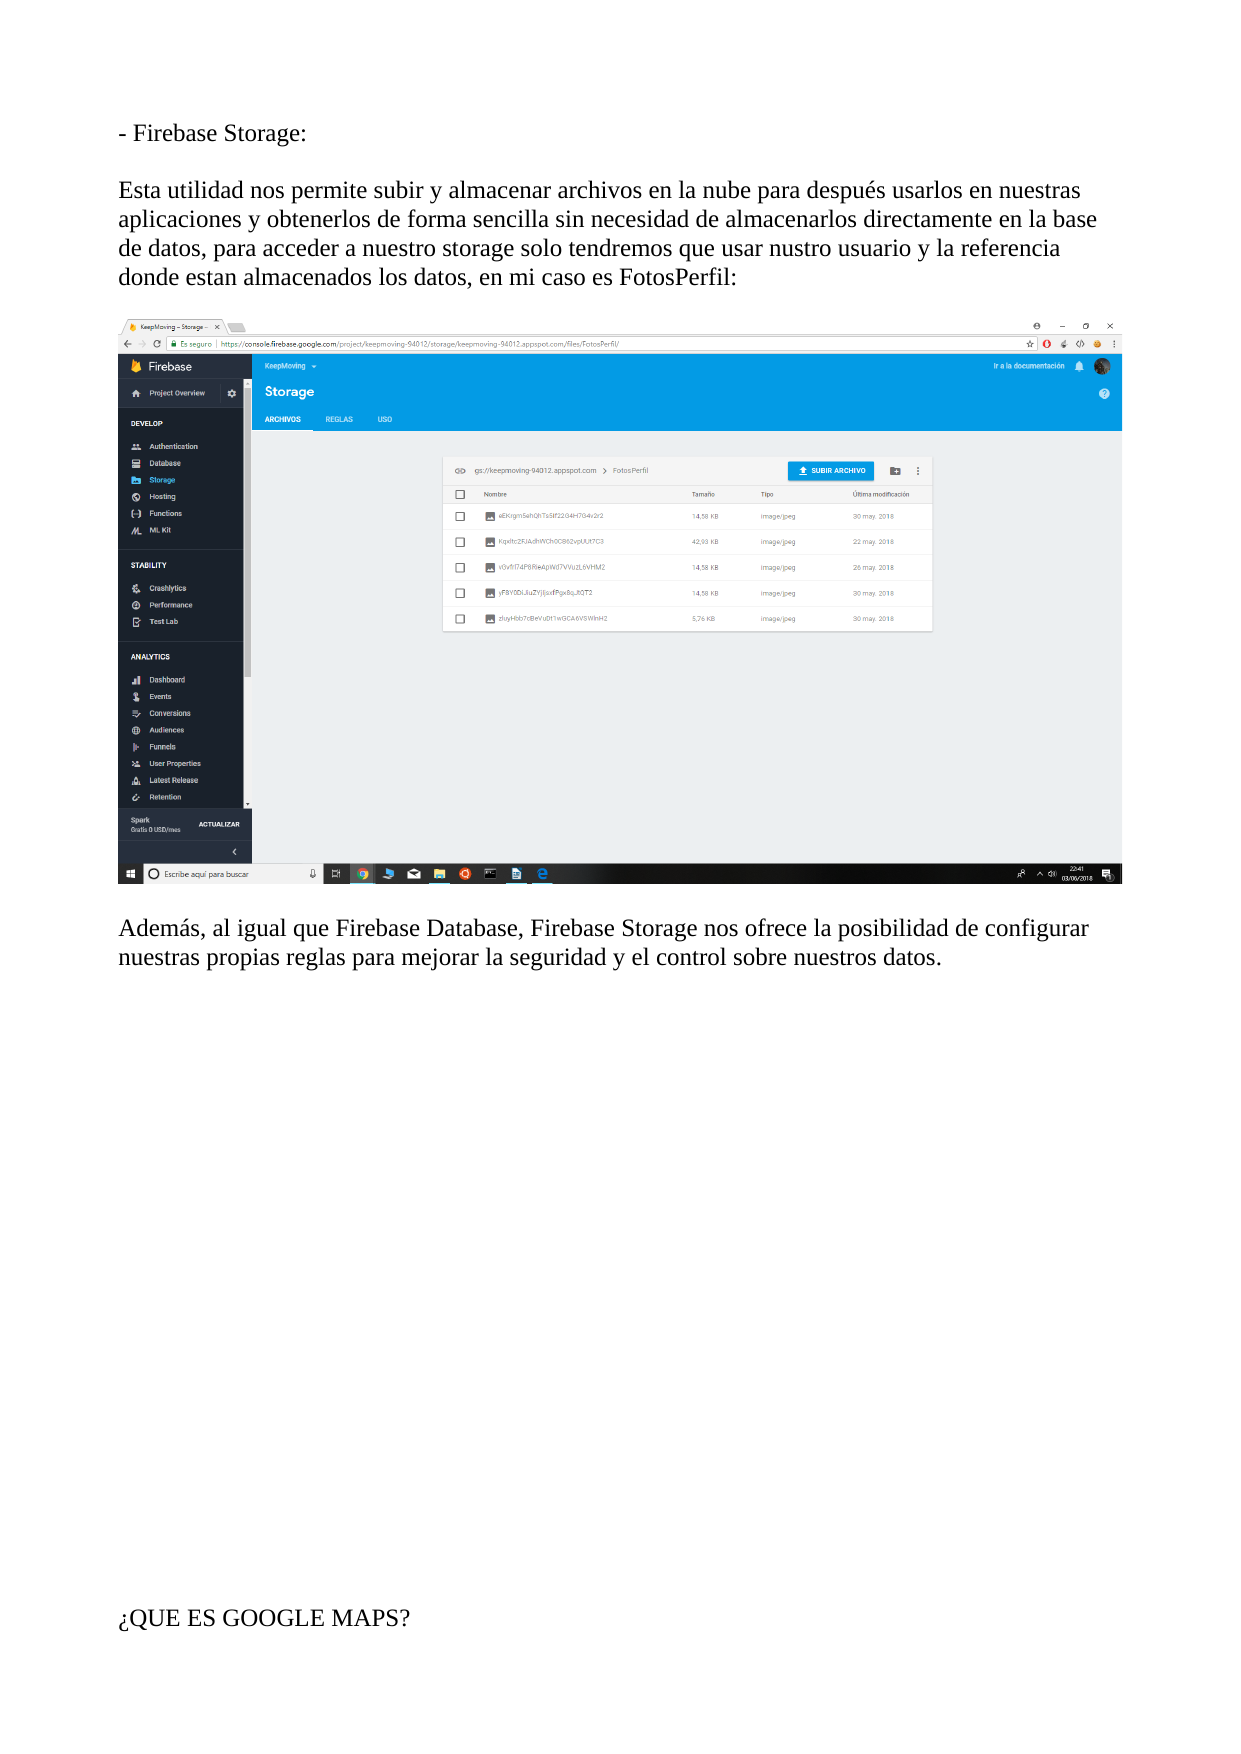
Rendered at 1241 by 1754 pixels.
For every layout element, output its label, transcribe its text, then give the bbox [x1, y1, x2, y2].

text Además, al igual que Firebase Database, Firebase Storage nos ofrece la posibilidad de configurar nuestras propias reglas para mejorar la seguridad y el control sobre nuestros datos. [118, 913, 1122, 970]
text ¿QUE ES GOOGLE MAPS? [118, 1603, 1122, 1632]
text Esta utilidad nos permite subir y almacenar archivos en la nube para después usarlos en nuestras aplicaciones y obtenerlos de forma sencilla sin necesidad de almacenarlos directamente en la base de datos, para acceder a nuestro storage solo tendremos que usar nustro usuario y la referencia donde estan almacenados los datos, en mi caso es FotosPerfil: [118, 176, 1122, 291]
text - Firebase Storage: [118, 118, 1122, 147]
